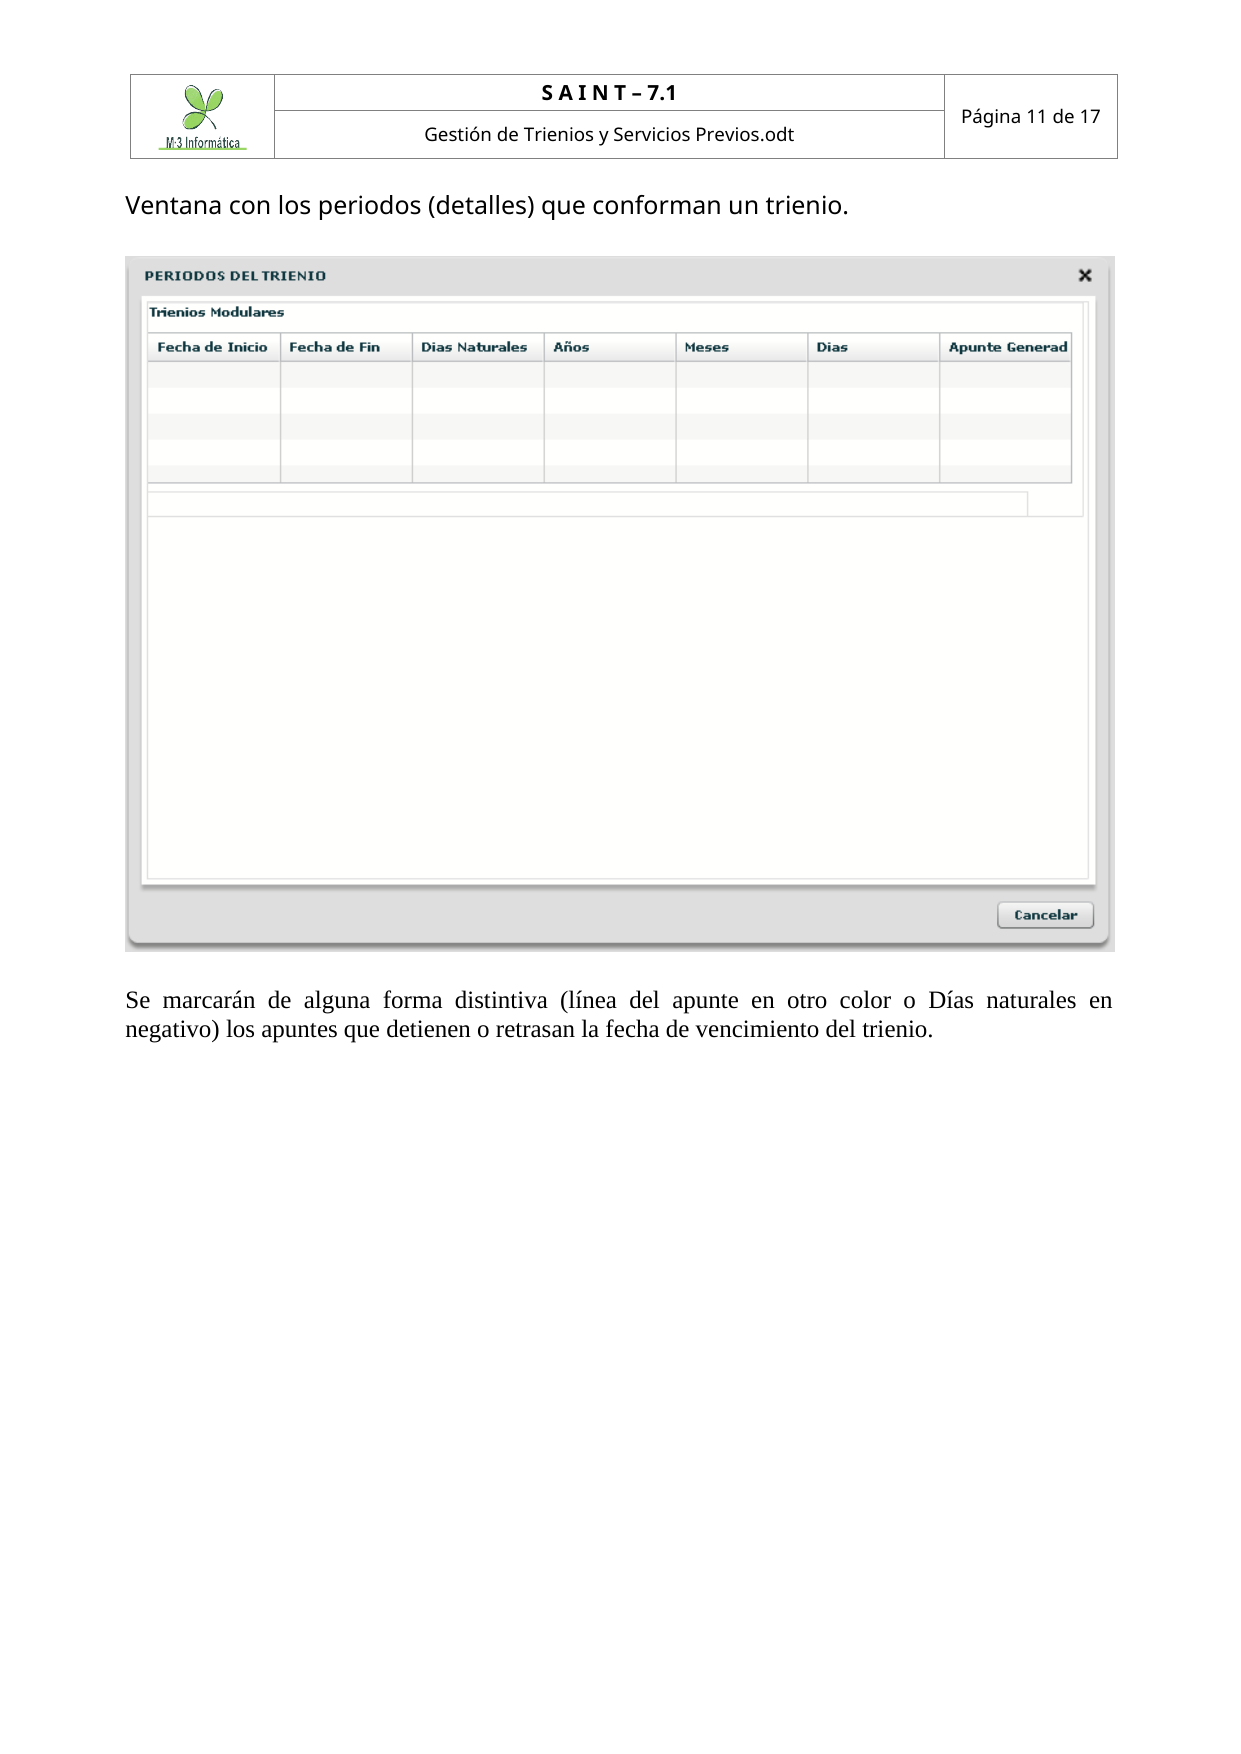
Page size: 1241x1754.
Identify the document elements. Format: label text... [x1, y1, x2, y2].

text Se marcarán de alguna forma distintiva (línea del apunte en otro color o Días naturales en negativo) los apuntes que detienen o retrasan la fecha de vencimiento del trienio. [125, 985, 1115, 1043]
text Ventana con los periodos (detalles) que conforman un trienio. [125, 188, 1115, 222]
picture [125, 256, 1115, 952]
picture [158, 83, 247, 150]
